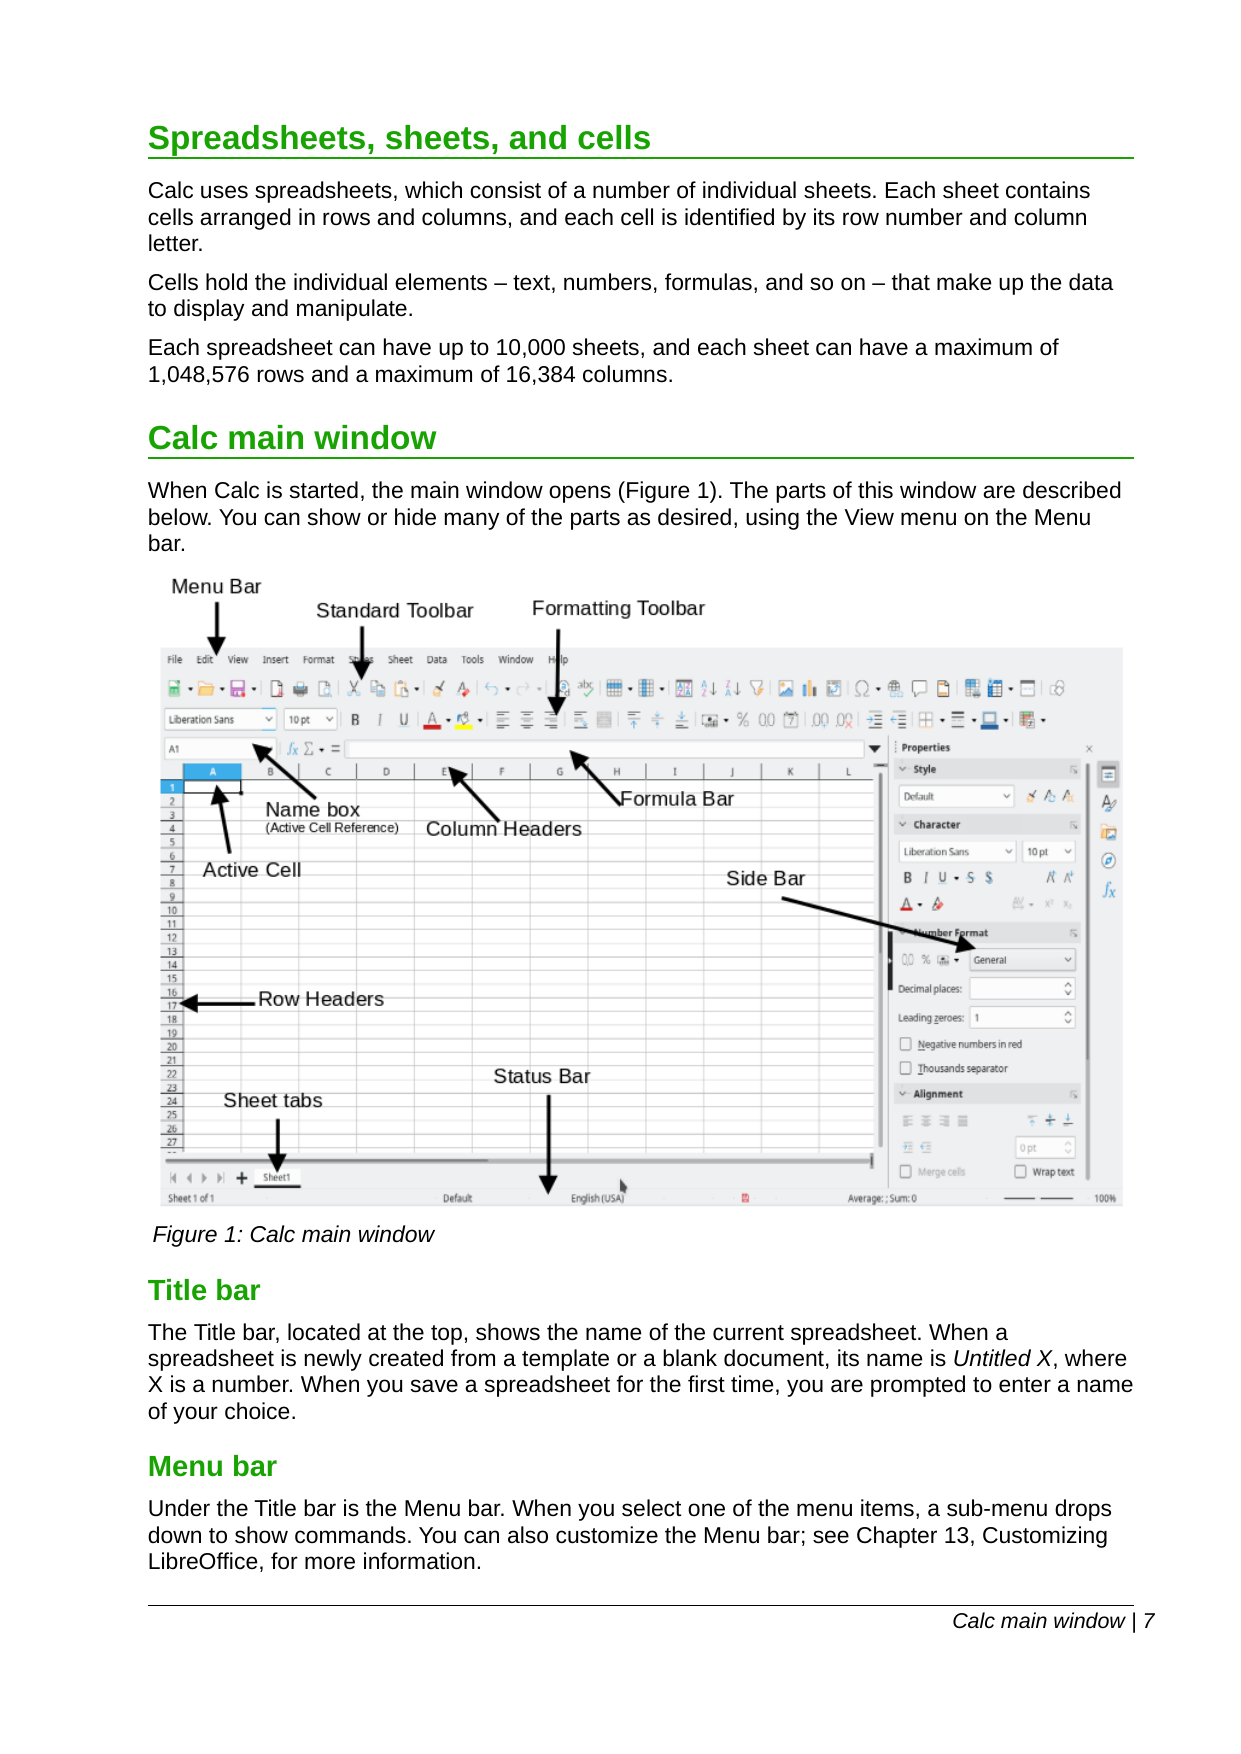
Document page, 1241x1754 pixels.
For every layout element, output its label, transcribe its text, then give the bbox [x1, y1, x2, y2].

subtitle Menu bar [148, 1449, 1134, 1483]
picture [152, 568, 1129, 1209]
text Under the Title bar is the Menu bar. When you select one of the menu items, a sub-menu drops down to show commands. You can also customize the Menu bar; see Chapter 13, Customizing LibreOffice, for more information. [148, 1495, 1134, 1574]
subtitle Title bar [148, 1273, 1134, 1306]
text The Title bar, located at the top, shows the name of the current spreadsheet. When a spreadsheet is newly created from a template or a blank document, its name is Untitled X, where X is a number. When you save a spreadsheet for the first time, you are prompted to enter a name of your choice. [148, 1319, 1134, 1424]
text When Calc is started, the main window opens (Figure 1). The parts of this window are described below. You can show or hide many of the parts as desired, using the View menu on the Menu bar. [148, 477, 1134, 556]
text Each spreadsheet can have up to 10,000 sheets, and each sheet can have a maximum of 1,048,576 rows and a maximum of 16,384 columns. [148, 334, 1134, 387]
text Calc uses spreadsheets, which consist of a number of individual sheets. Each sheet contains cells arranged in rows and columns, and each cell is identified by its row number and column letter. [148, 177, 1134, 256]
subtitle Spreadsheets, sheets, and cells [148, 118, 1134, 157]
subtitle Calc main window [148, 418, 1134, 457]
text Figure 1: Calc main window [152, 1221, 1129, 1248]
text Cells hold the individual elements – text, numbers, formulas, and so on – that make up the data to display and manipulate. [148, 269, 1134, 322]
